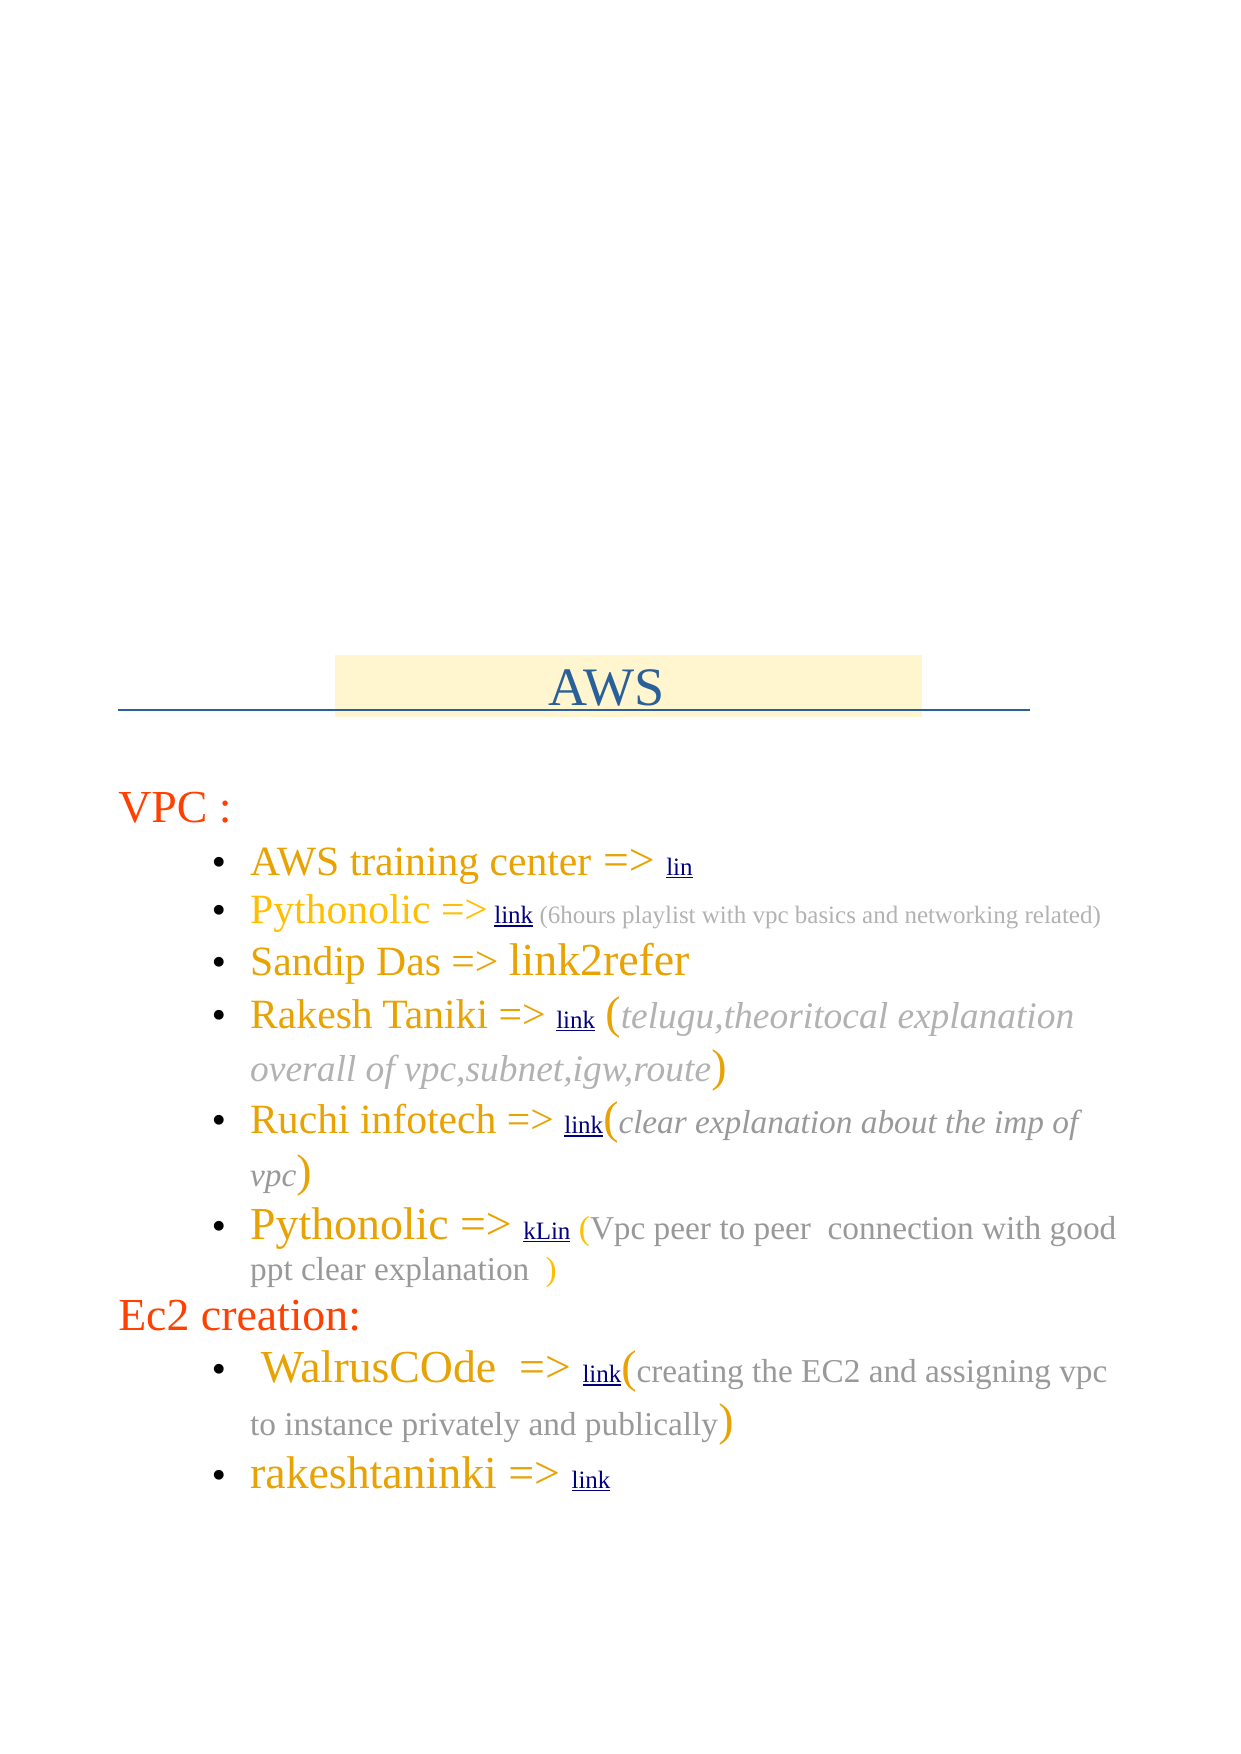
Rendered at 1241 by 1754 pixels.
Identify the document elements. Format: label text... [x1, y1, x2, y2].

list AWS training center => lin [212, 832, 1122, 885]
list Sandip Das => link2refer [212, 933, 1122, 985]
text VPC : [118, 779, 1122, 832]
text Ec2 creation: [118, 1287, 1122, 1340]
list WalrusCOde => link(creating the EC2 and assigning vpc to instance privately and publically) [212, 1340, 1122, 1445]
text AWS [118, 655, 1122, 717]
list Pythonolic => link (6hours playlist with vpc basics and networking related) [212, 885, 1122, 933]
list rakeshtaninki => link [212, 1445, 1122, 1498]
list Pythonolic => kLin (Vpc peer to peer connection with good ppt clear explanation ) [212, 1196, 1122, 1287]
list Rakesh Taniki => link (telugu,theoritocal explanation overall of vpc,subnet,igw,route) [212, 985, 1122, 1091]
list Ruchi infotech => link(clear explanation about the imp of vpc) [212, 1091, 1122, 1196]
